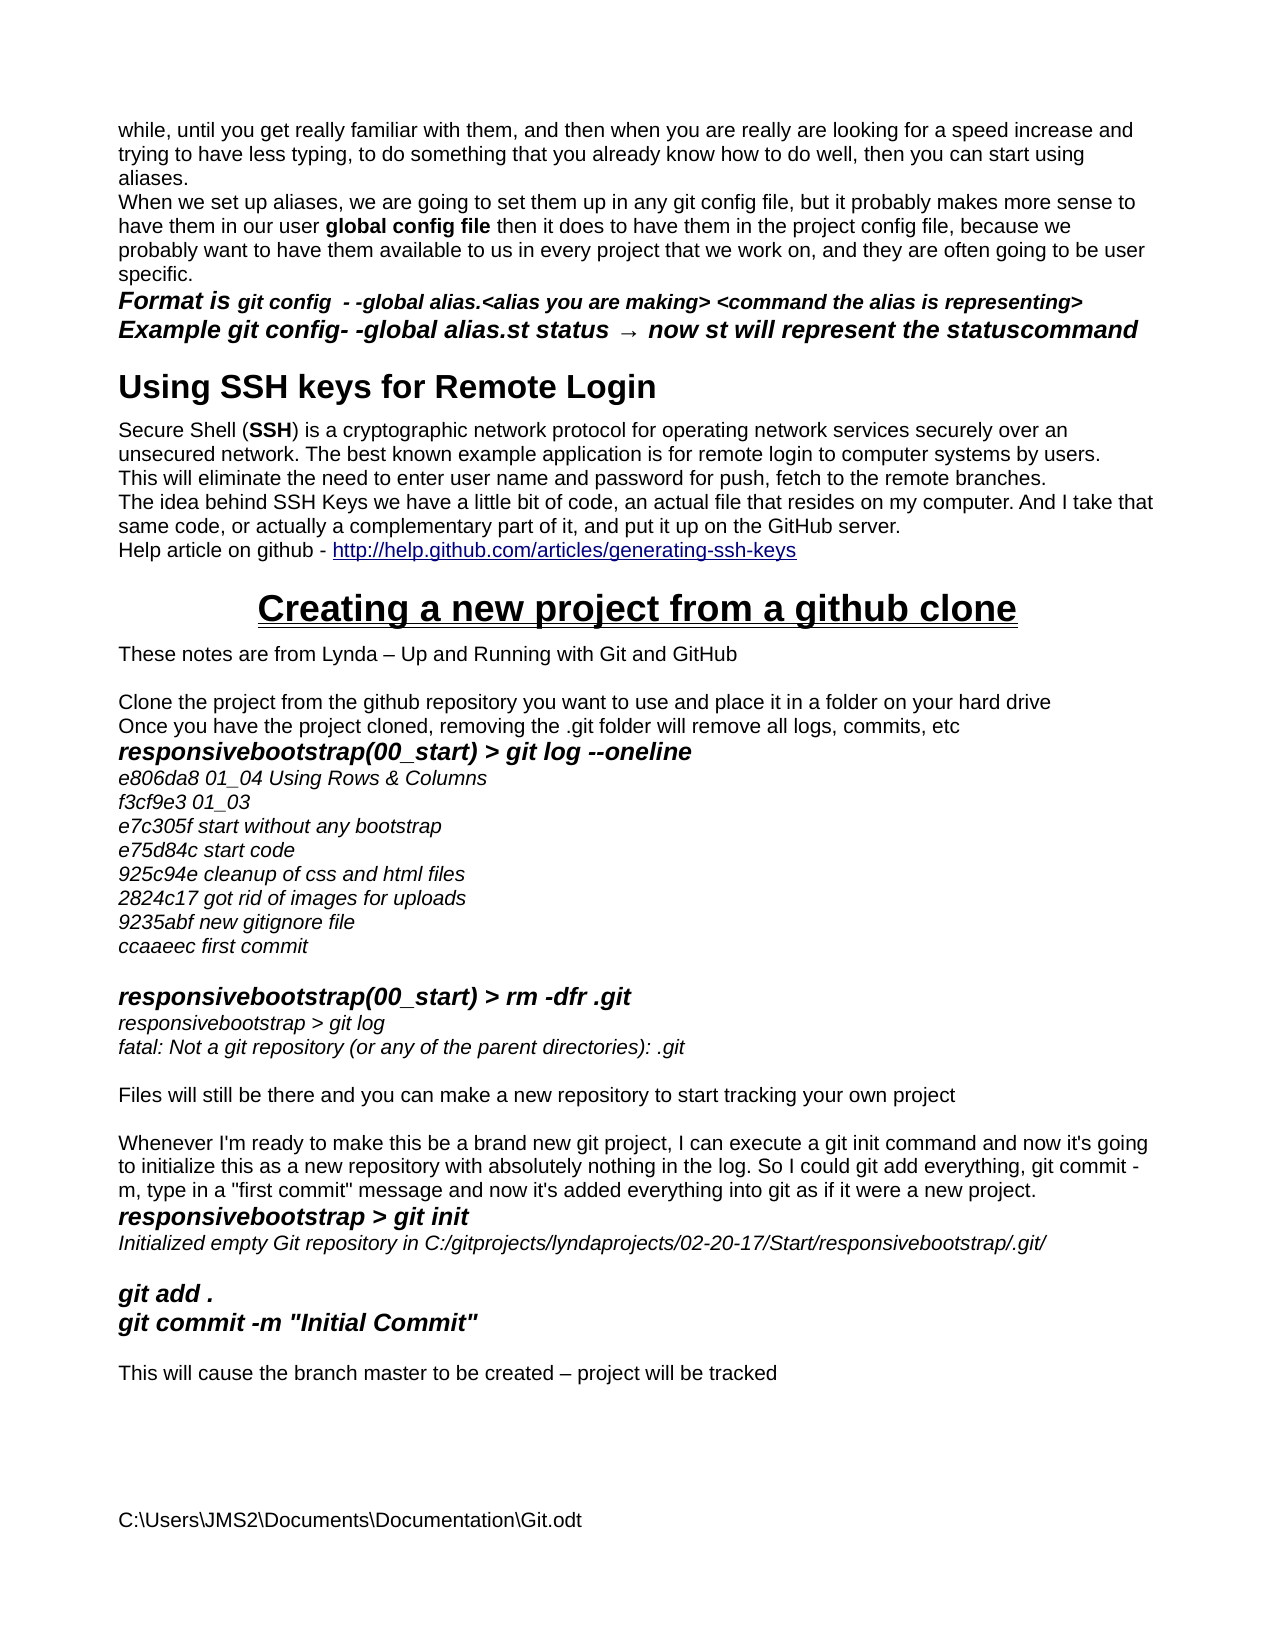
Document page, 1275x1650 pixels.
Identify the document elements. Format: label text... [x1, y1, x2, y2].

text This will cause the branch master to be created – project will be tracked [118, 1360, 1157, 1384]
text These notes are from Lynda – Up and Running with Git and GitHub [118, 642, 1157, 666]
text while, until you get really familiar with them, and then when you are really are looking for a speed increase and trying to have less typing, to do something that you already know how to do well, then you can start using aliases. [118, 118, 1157, 190]
text 925c94e cleanup of css and html files [118, 862, 1157, 886]
subtitle Creating a new project from a github clone [118, 586, 1157, 629]
text fatal: Not a git repository (or any of the parent directories): .git [118, 1034, 1157, 1058]
subtitle Using SSH keys for Remote Login [118, 367, 1157, 406]
text Clone the project from the github repository you want to use and place it in a folder on your hard drive [118, 689, 1157, 713]
text 9235abf new gitignore file [118, 910, 1157, 934]
text ccaaeec first commit [118, 934, 1157, 958]
text When we set up aliases, we are going to set them up in any git config file, but it probably makes more sense to have them in our user global config file then it does to have them in the project config file, because we probably want to have them available to us in every project that we work on, and they are often going to be user specific. [118, 190, 1157, 286]
text Whenever I'm ready to make this be a brand new git project, I can execute a git init command and now it's going to initialize this as a new repository with absolutely nothing in the log. So I could git add everything, git commit -m, type in a "first commit" message and now it's added everything into git as if it were a new project. [118, 1130, 1157, 1202]
text e806da8 01_04 Using Rows & Columns [118, 766, 1157, 790]
text Example git config- -global alias.st status → now st will represent the statuscommand [118, 314, 1157, 343]
text responsivebootstrap(00_start) > rm -dfr .git [118, 982, 1157, 1011]
text Secure Shell (SSH) is a cryptographic network protocol for operating network services securely over an unsecured network. The best known example application is for remote login to computer systems by users. [118, 418, 1157, 466]
text git commit -m "Initial Commit" [118, 1308, 1157, 1336]
text responsivebootstrap(00_start) > git log --oneline [118, 737, 1157, 766]
text Once you have the project cloned, removing the .git folder will remove all logs, commits, etc [118, 713, 1157, 737]
text responsivebootstrap > git log [118, 1011, 1157, 1034]
text Help article on github - http://help.github.com/articles/generating-ssh-keys [118, 538, 1157, 562]
text f3cf9e3 01_03 [118, 790, 1157, 814]
text responsivebootstrap > git init [118, 1202, 1157, 1231]
text Initialized empty Git repository in C:/gitprojects/lyndaprojects/02-20-17/Start/responsivebootstrap/.git/ [118, 1231, 1157, 1255]
text 2824c17 got rid of images for uploads [118, 886, 1157, 910]
text Files will still be there and you can make a new repository to start tracking your own project [118, 1082, 1157, 1106]
text e75d84c start code [118, 838, 1157, 862]
text Format is git config - -global alias.<alias you are making> <command the alias is representing> [118, 286, 1157, 314]
text The idea behind SSH Keys we have a little bit of code, an actual file that resides on my computer. And I take that same code, or actually a complementary part of it, and put it up on the GitHub server. [118, 490, 1157, 538]
text e7c305f start without any bootstrap [118, 814, 1157, 838]
text git add . [118, 1279, 1157, 1308]
text This will eliminate the need to enter user name and password for push, fetch to the remote branches. [118, 466, 1157, 490]
